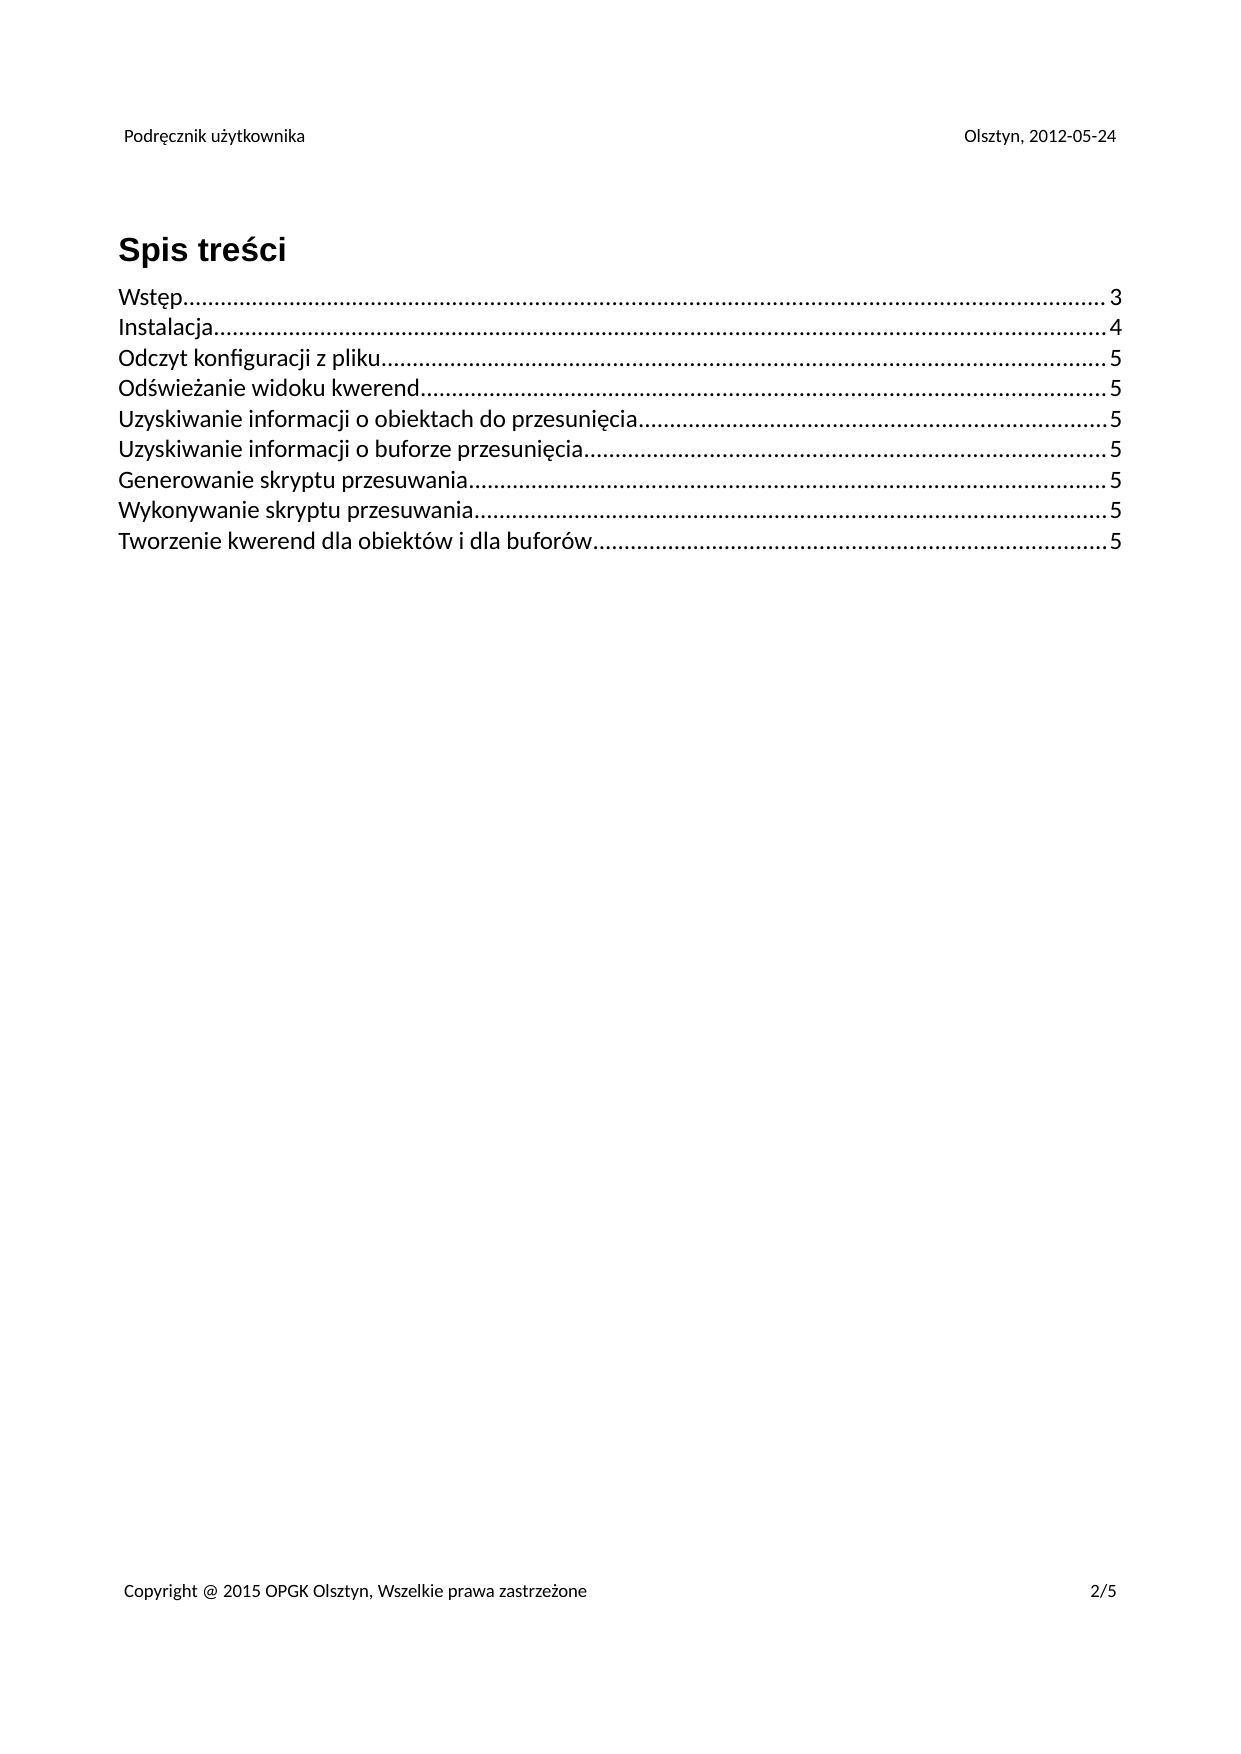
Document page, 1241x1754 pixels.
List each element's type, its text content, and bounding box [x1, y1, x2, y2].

text Odświeżanie widoku kwerend 5 [118, 372, 1122, 403]
text Wykonywanie skryptu przesuwania 5 [118, 494, 1122, 525]
text Uzyskiwanie informacji o obiektach do przesunięcia 5 [118, 403, 1122, 433]
text Tworzenie kwerend dla obiektów i dla buforów 5 [118, 525, 1122, 556]
text Uzyskiwanie informacji o buforze przesunięcia 5 [118, 433, 1122, 464]
subtitle Spis treści [118, 230, 1122, 268]
text Instalacja 4 [118, 311, 1122, 342]
text Generowanie skryptu przesuwania 5 [118, 464, 1122, 494]
text Wstęp 3 [118, 281, 1122, 311]
text Odczyt konfiguracji z pliku 5 [118, 342, 1122, 372]
